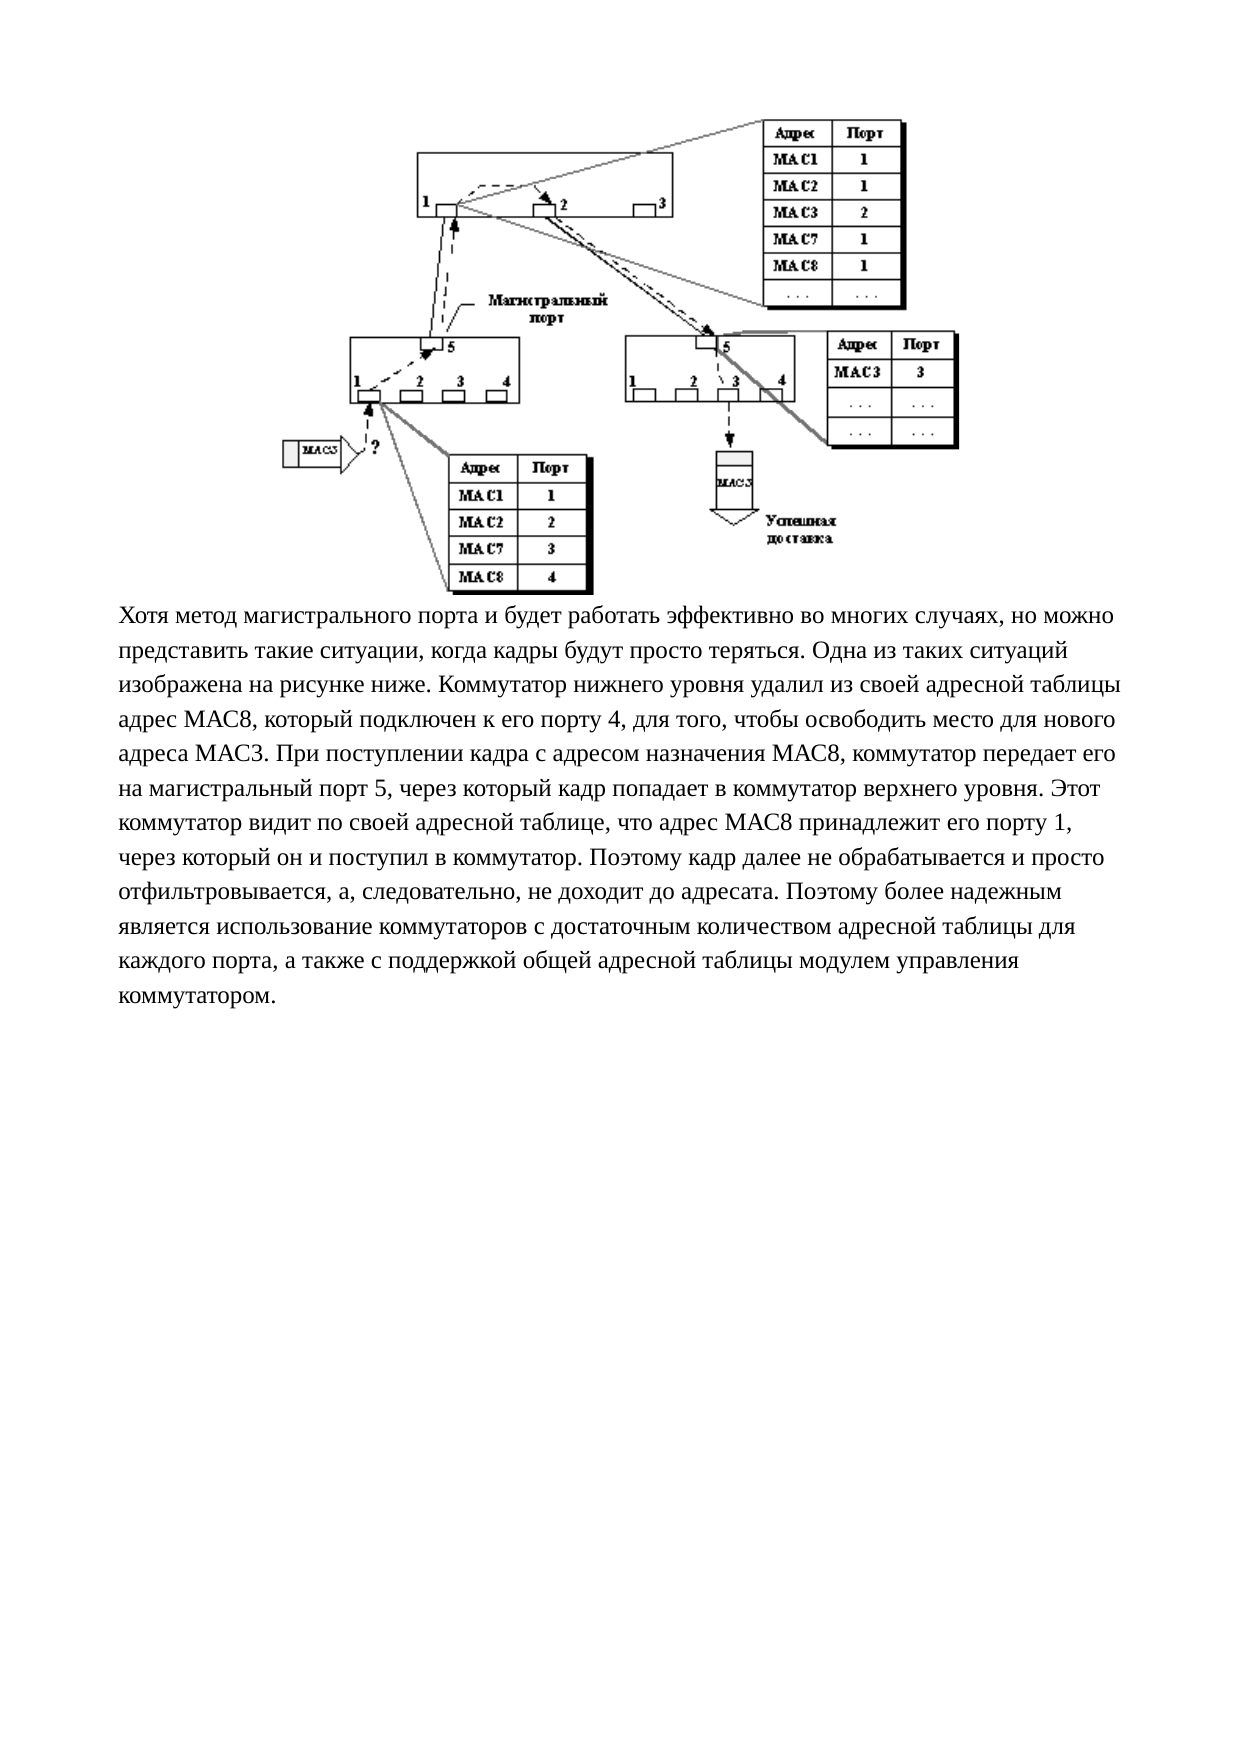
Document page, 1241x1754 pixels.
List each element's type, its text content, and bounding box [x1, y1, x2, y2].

picture [281, 118, 960, 595]
text Хотя метод магистрального порта и будет работать эффективно во многих случаях, но можно представить такие ситуации, когда кадры будут просто теряться. Одна из таких ситуаций изображена на рисунке ниже. Коммутатор нижнего уровня удалил из своей адресной таблицы адрес МАС8, который подключен к его порту 4, для того, чтобы освободить место для нового адреса МАС3. При поступлении кадра с адресом назначения МАС8, коммутатор передает его на магистральный порт 5, через который кадр попадает в коммутатор верхнего уровня. Этот коммутатор видит по своей адресной таблице, что адрес МАС8 принадлежит его порту 1, через который он и поступил в коммутатор. Поэтому кадр далее не обрабатывается и просто отфильтровывается, а, следовательно, не доходит до адресата. Поэтому более надежным является использование коммутаторов с достаточным количеством адресной таблицы для каждого порта, а также с поддержкой общей адресной таблицы модулем управления коммутатором. [118, 118, 1122, 1008]
